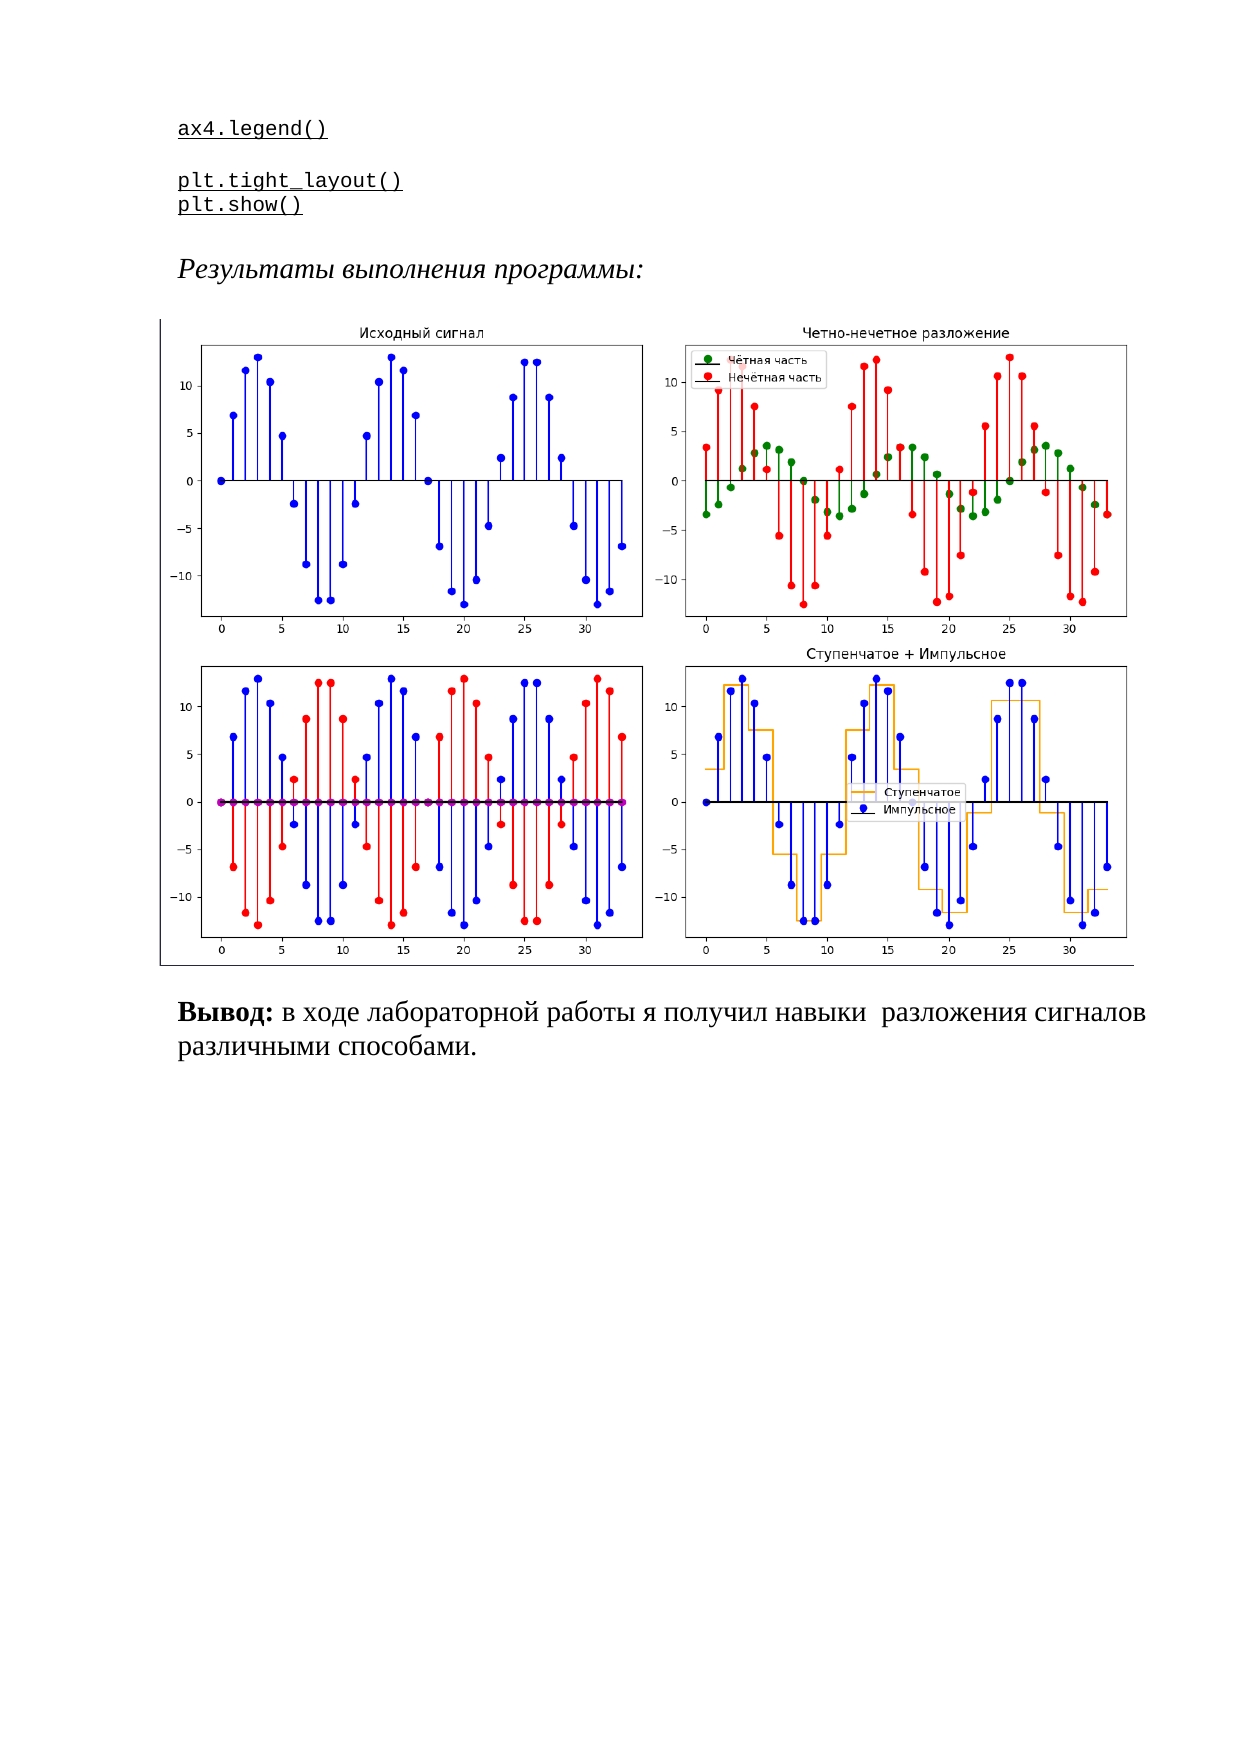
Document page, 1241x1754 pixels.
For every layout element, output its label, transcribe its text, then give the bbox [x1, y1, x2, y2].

picture [159, 319, 1134, 966]
text ax4.legend() [177, 118, 1152, 142]
text plt.tight_layout() [177, 171, 1152, 194]
text Результаты выполнения программы: [177, 251, 1152, 285]
text plt.show() [177, 194, 1152, 218]
text Вывод: в ходе лабораторной работы я получил навыки разложения сигналов различными способами. [177, 994, 1152, 1062]
